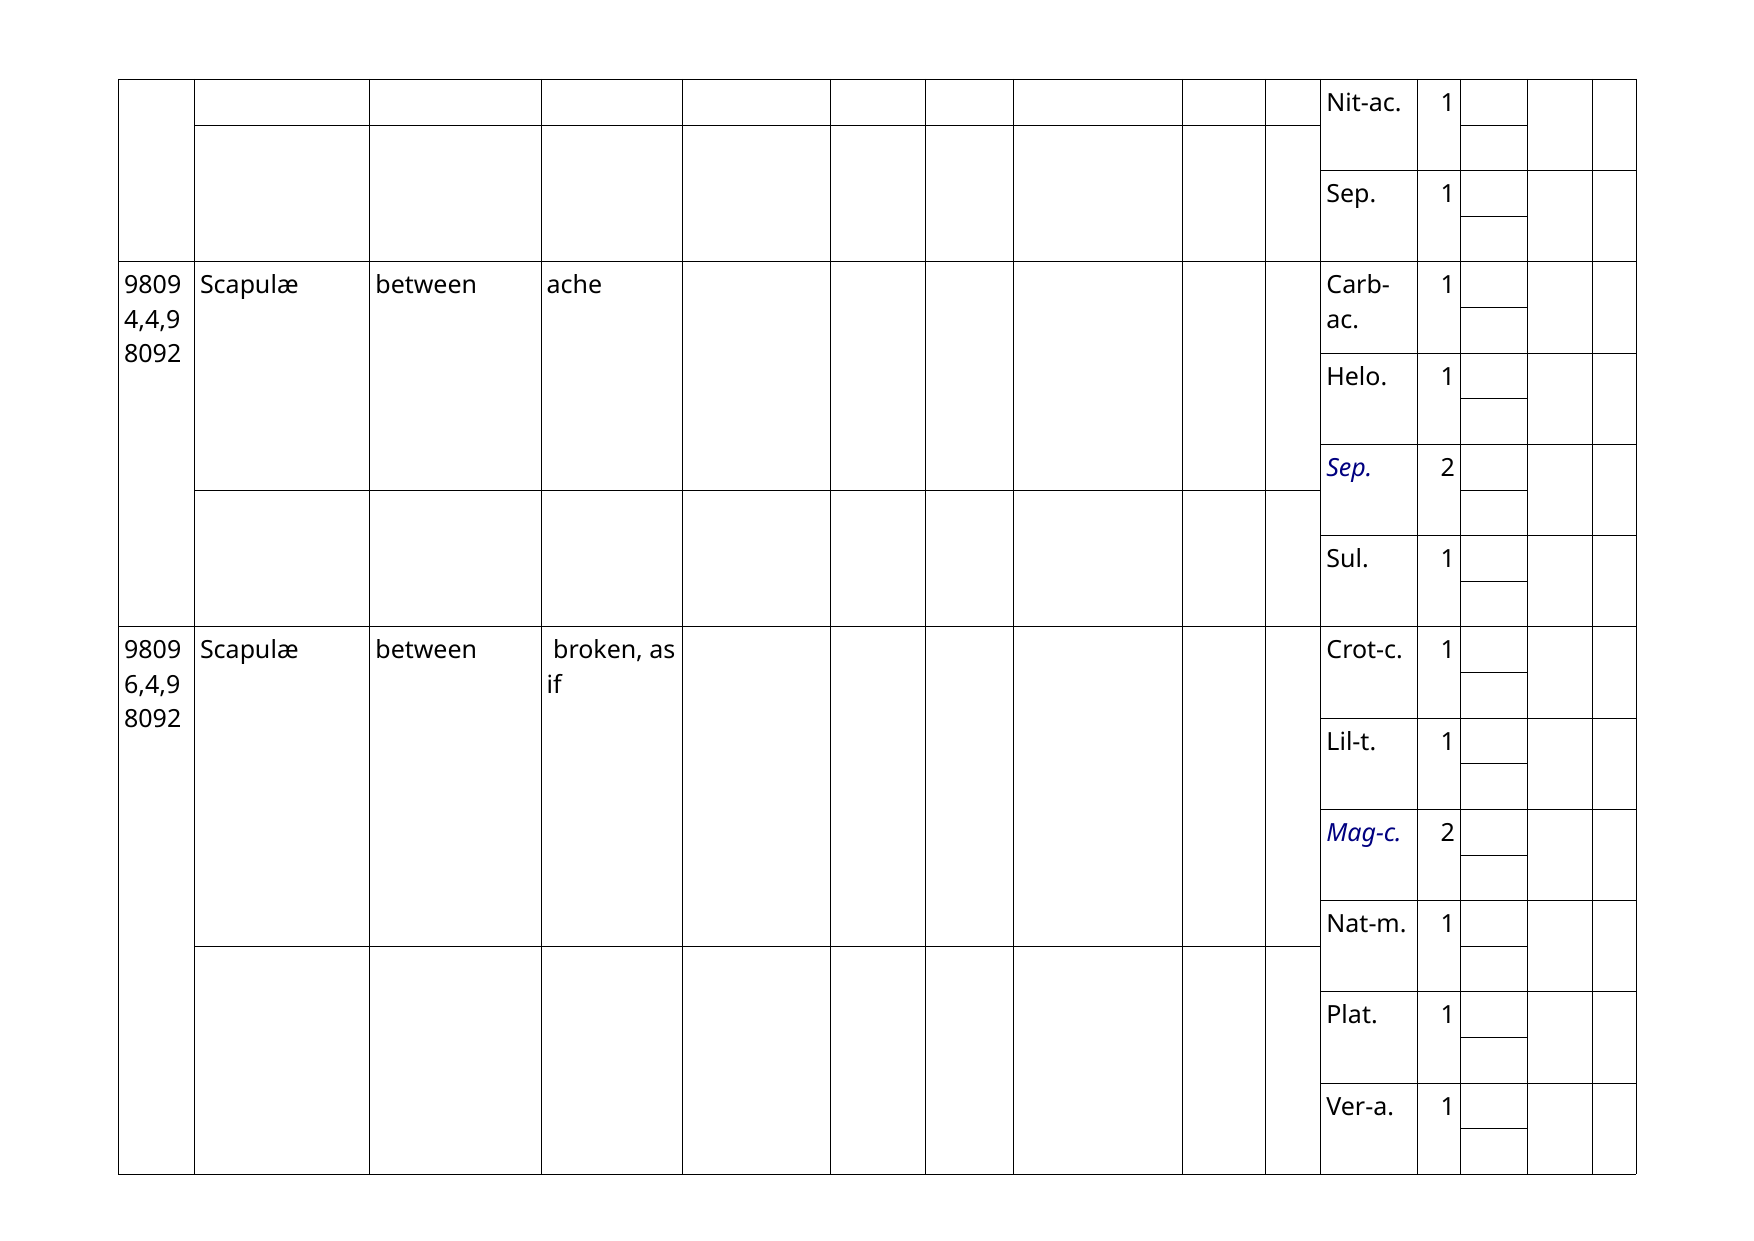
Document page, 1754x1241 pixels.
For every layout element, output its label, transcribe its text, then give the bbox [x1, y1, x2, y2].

table_cell 2 [1418, 445, 1460, 535]
table_cell [1528, 80, 1592, 170]
table_cell [1014, 80, 1182, 124]
table_cell [683, 262, 830, 489]
table_cell Mag-c. [1321, 810, 1417, 900]
table_cell [370, 80, 541, 124]
table_cell [1266, 947, 1320, 1174]
table_cell [1528, 810, 1592, 900]
table_cell [1461, 719, 1527, 763]
table_cell [1461, 1038, 1527, 1083]
table_cell [195, 947, 369, 1174]
table_cell 98096,4,98092 [119, 627, 194, 1174]
table_cell [1266, 491, 1320, 626]
table_cell between [370, 627, 541, 946]
table_cell [683, 491, 830, 626]
table_cell [1183, 947, 1265, 1174]
table_cell [1266, 80, 1320, 124]
table_cell [1528, 536, 1592, 626]
table_cell [1461, 80, 1527, 124]
table_cell 1 [1418, 536, 1460, 626]
table_cell Plat. [1321, 992, 1417, 1083]
table_cell [831, 262, 925, 489]
table_cell [370, 126, 541, 261]
table_cell [1528, 992, 1592, 1083]
table_cell 1 [1418, 1084, 1460, 1174]
table_cell [1461, 901, 1527, 946]
table_cell [1461, 171, 1527, 216]
table_cell [926, 947, 1013, 1174]
table_cell [1461, 354, 1527, 398]
table_cell [1593, 901, 1636, 991]
table_cell [926, 80, 1013, 124]
table_cell [1593, 1084, 1636, 1174]
table_cell 1 [1418, 627, 1460, 718]
table_cell 1 [1418, 992, 1460, 1083]
table_cell 1 [1418, 354, 1460, 444]
table_cell [1266, 126, 1320, 261]
table_cell [1461, 810, 1527, 854]
table_cell [1461, 627, 1527, 672]
table_cell [542, 126, 682, 261]
table_cell [1014, 491, 1182, 626]
table_cell Scapulæ [195, 627, 369, 946]
table_cell [1183, 627, 1265, 946]
table_cell [1014, 126, 1182, 261]
table_cell [1183, 80, 1265, 124]
table_cell [1593, 719, 1636, 809]
table_cell Lil-t. [1321, 719, 1417, 809]
table_cell [1593, 627, 1636, 718]
table_cell [1528, 901, 1592, 991]
table_cell 1 [1418, 262, 1460, 353]
table_cell [195, 491, 369, 626]
table_cell [1461, 491, 1527, 535]
table_cell [831, 627, 925, 946]
table_cell [1014, 947, 1182, 1174]
table_cell [1593, 354, 1636, 444]
table_cell [683, 627, 830, 946]
table_cell broken, as if [542, 627, 682, 946]
table_cell [1528, 719, 1592, 809]
table_cell [1266, 262, 1320, 489]
table_cell 1 [1418, 80, 1460, 170]
table_cell [1461, 947, 1527, 991]
table_cell [1461, 536, 1527, 581]
table_cell Sep. [1321, 445, 1417, 535]
table_cell [1461, 764, 1527, 809]
table_cell Scapulæ [195, 262, 369, 489]
table_cell [542, 491, 682, 626]
table_cell [831, 80, 925, 124]
table_cell [1528, 445, 1592, 535]
table_cell [831, 491, 925, 626]
table_cell [1461, 308, 1527, 353]
table_cell [195, 80, 369, 124]
table_cell [1266, 627, 1320, 946]
table_cell [542, 80, 682, 124]
table_cell Nit-ac. [1321, 80, 1417, 170]
table_cell [831, 947, 925, 1174]
table_cell [1461, 856, 1527, 900]
table_cell ache [542, 262, 682, 489]
table_cell [683, 126, 830, 261]
table_cell Carb-ac. [1321, 262, 1417, 353]
table_cell [1593, 536, 1636, 626]
table_cell [1461, 1129, 1527, 1174]
table_cell [370, 947, 541, 1174]
table_cell between [370, 262, 541, 489]
table_cell [370, 491, 541, 626]
table_cell [926, 262, 1013, 489]
table_cell [1183, 262, 1265, 489]
table_cell [119, 80, 194, 261]
table_cell [1593, 810, 1636, 900]
table_cell [195, 126, 369, 261]
table_cell 2 [1418, 810, 1460, 900]
table_cell [1183, 126, 1265, 261]
table_cell Sep. [1321, 171, 1417, 261]
table_cell [926, 126, 1013, 261]
table_cell [1014, 262, 1182, 489]
table_cell [1528, 262, 1592, 353]
table_cell [1593, 171, 1636, 261]
table_cell [831, 126, 925, 261]
table_cell [1528, 171, 1592, 261]
table_cell [1528, 627, 1592, 718]
table_cell Crot-c. [1321, 627, 1417, 718]
table_cell Ver-a. [1321, 1084, 1417, 1174]
table_cell [683, 80, 830, 124]
table_cell [1461, 992, 1527, 1037]
table_cell [1593, 992, 1636, 1083]
table_cell [1528, 1084, 1592, 1174]
table_cell [542, 947, 682, 1174]
table_cell [1593, 80, 1636, 170]
table_cell [1461, 399, 1527, 444]
table_cell [1461, 262, 1527, 307]
table_cell Nat-m. [1321, 901, 1417, 991]
table_cell 98094,4,98092 [119, 262, 194, 626]
table_cell [1461, 673, 1527, 718]
table_cell [1461, 1084, 1527, 1128]
table_cell [1461, 217, 1527, 261]
table_cell [1461, 445, 1527, 489]
table_cell [926, 627, 1013, 946]
table_cell [1461, 582, 1527, 626]
table_cell [1461, 126, 1527, 170]
table_cell 1 [1418, 719, 1460, 809]
table_cell [926, 491, 1013, 626]
table_cell [1014, 627, 1182, 946]
table_cell 1 [1418, 171, 1460, 261]
table_cell Sul. [1321, 536, 1417, 626]
table_cell [1528, 354, 1592, 444]
table_cell 1 [1418, 901, 1460, 991]
table_cell [1593, 445, 1636, 535]
table_cell [1593, 262, 1636, 353]
table_cell [683, 947, 830, 1174]
table_cell [1183, 491, 1265, 626]
table_cell Helo. [1321, 354, 1417, 444]
